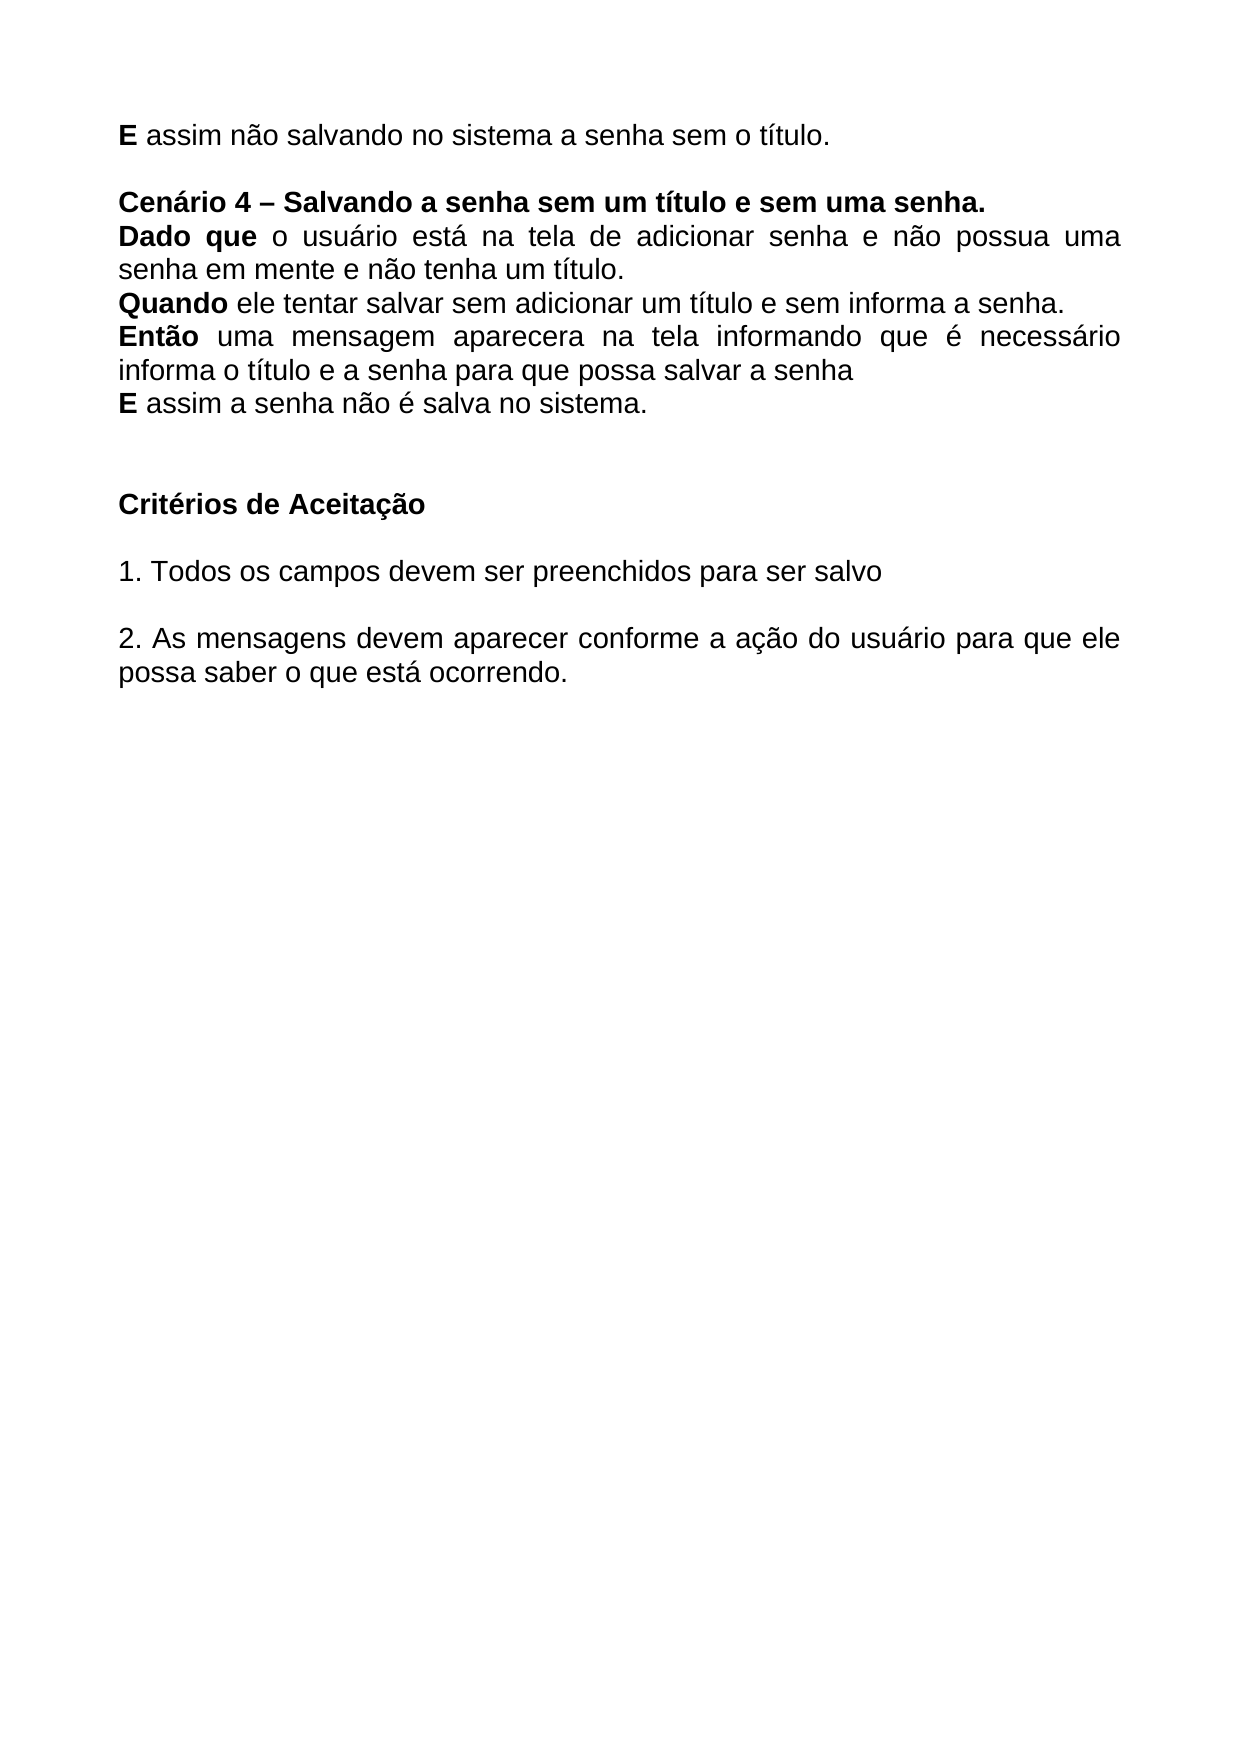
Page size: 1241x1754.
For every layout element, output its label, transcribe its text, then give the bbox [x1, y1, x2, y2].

text 2. As mensagens devem aparecer conforme a ação do usuário para que ele possa saber o que está ocorrendo. [118, 621, 1122, 688]
text Então uma mensagem aparecera na tela informando que é necessário informa o título e a senha para que possa salvar a senha [118, 319, 1122, 386]
text Quando ele tentar salvar sem adicionar um título e sem informa a senha. [118, 286, 1122, 319]
text Dado que o usuário está na tela de adicionar senha e não possua uma senha em mente e não tenha um título. [118, 219, 1122, 286]
text Cenário 4 – Salvando a senha sem um título e sem uma senha. [118, 185, 1122, 219]
text E assim a senha não é salva no sistema. [118, 386, 1122, 420]
text 1. Todos os campos devem ser preenchidos para ser salvo [118, 554, 1122, 588]
text Critérios de Aceitação [118, 487, 1122, 521]
text E assim não salvando no sistema a senha sem o título. [118, 118, 1122, 152]
